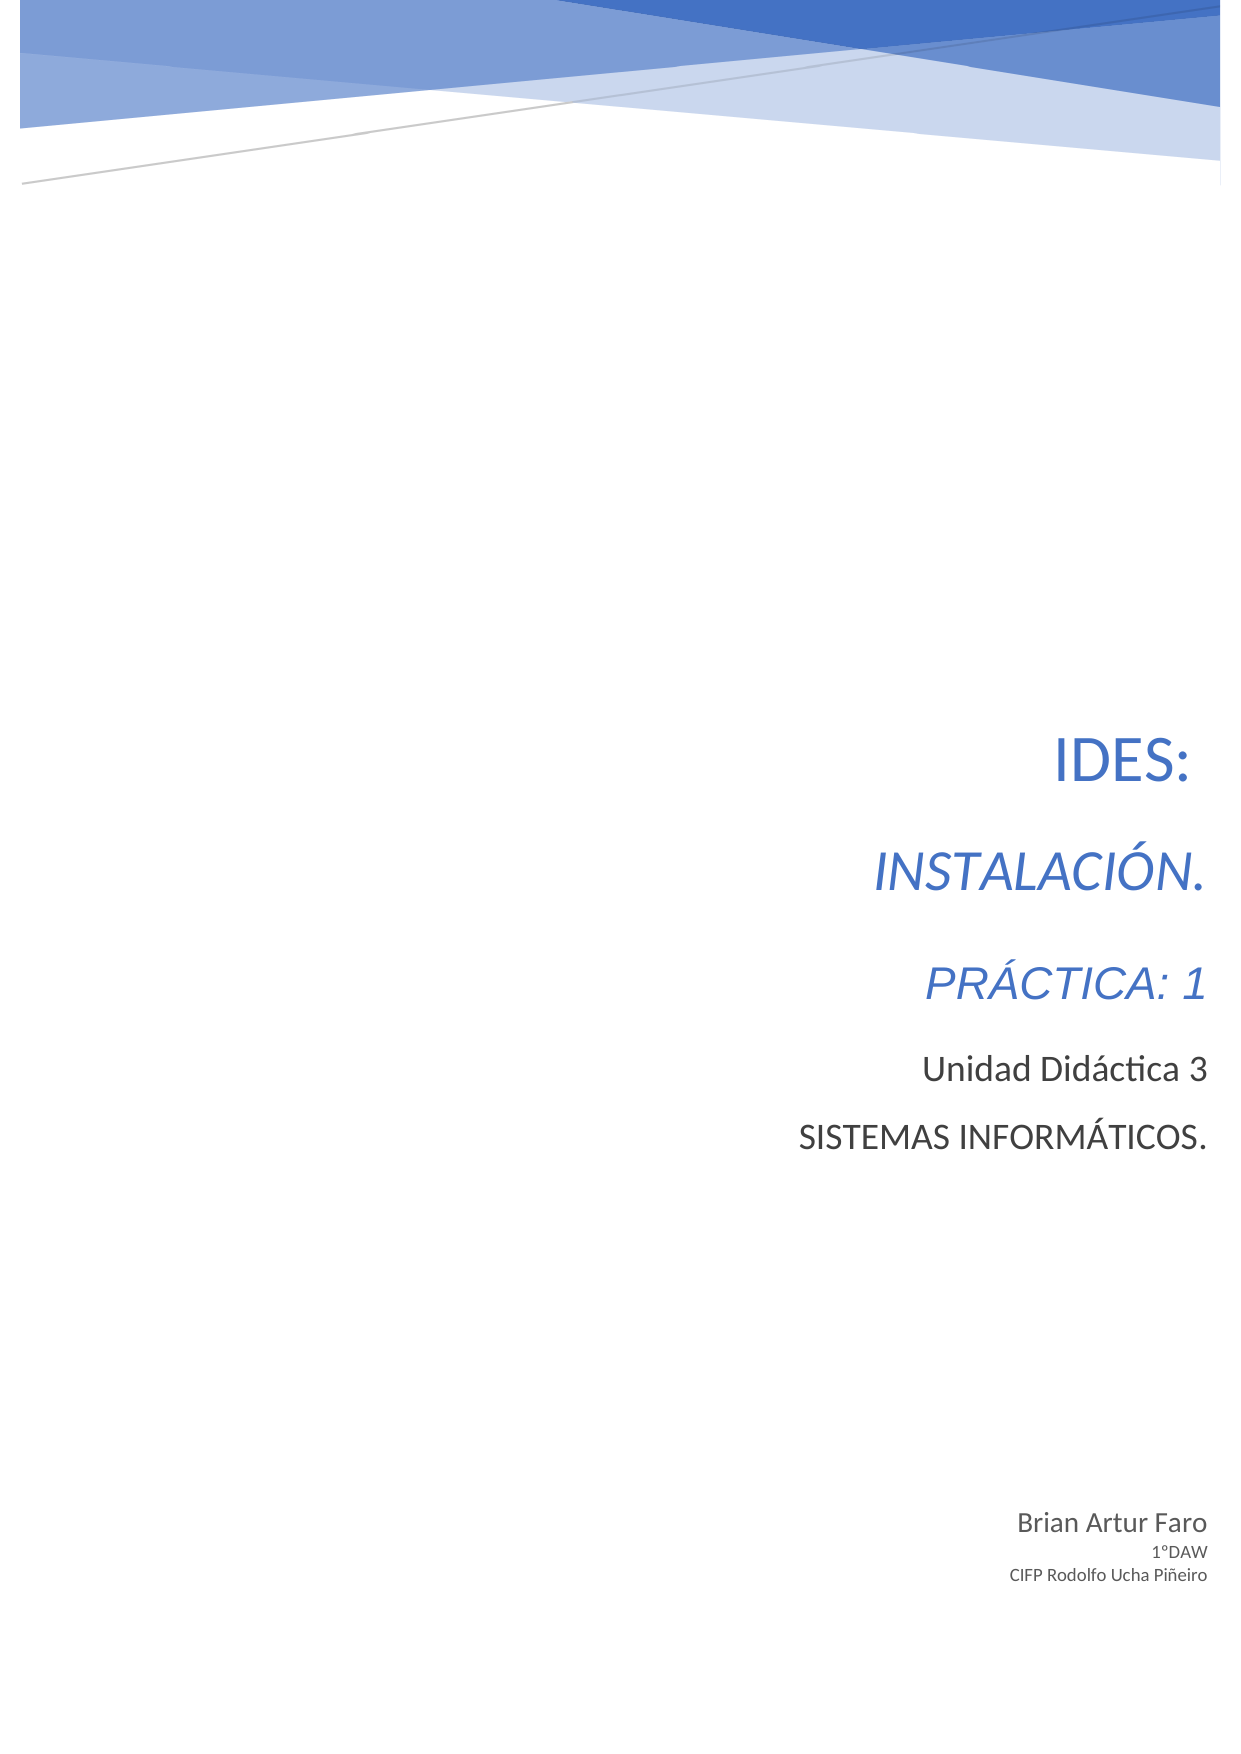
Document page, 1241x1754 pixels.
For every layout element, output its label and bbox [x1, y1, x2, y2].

picture [20, 0, 1221, 200]
